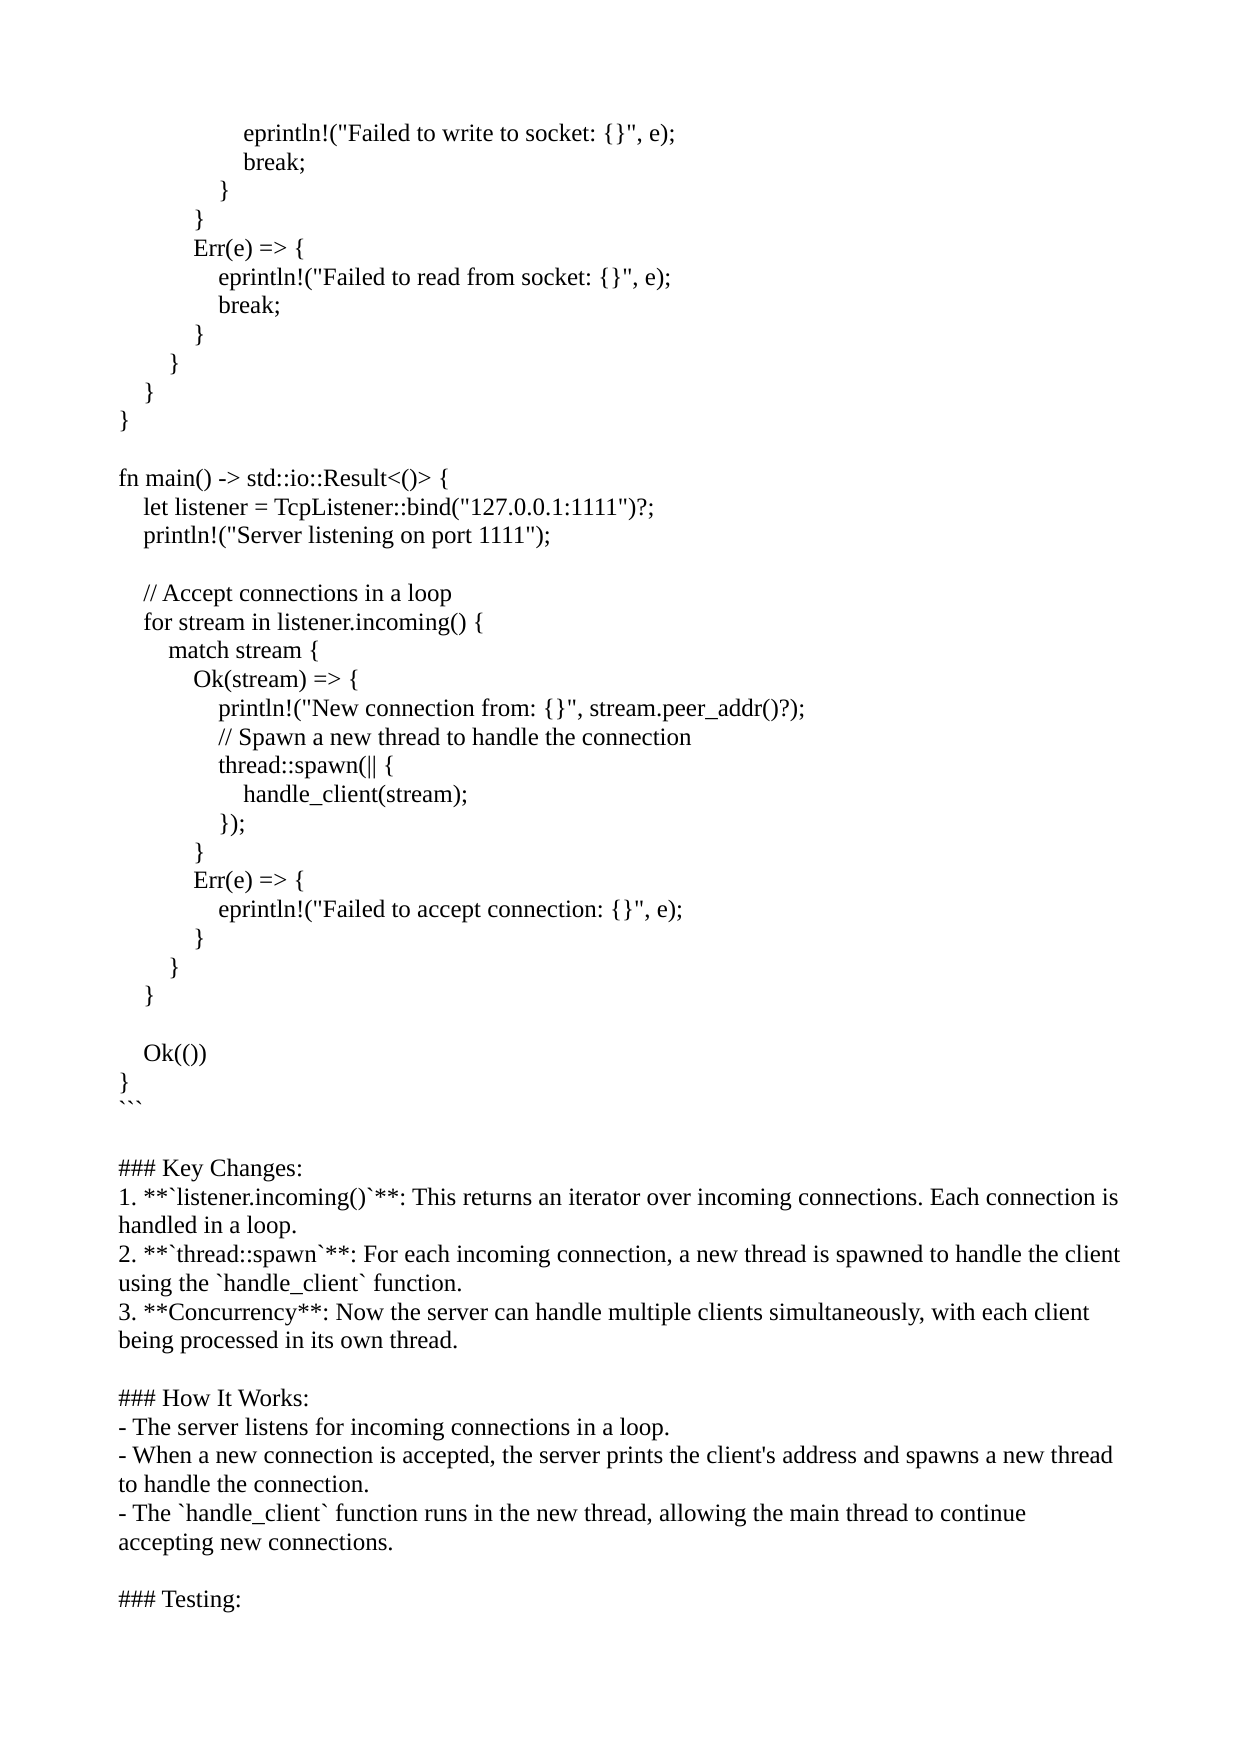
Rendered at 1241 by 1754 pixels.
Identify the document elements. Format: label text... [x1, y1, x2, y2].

text // Accept connections in a loop [118, 578, 1122, 607]
text ### Testing: [118, 1584, 1122, 1613]
text ``` [118, 1096, 1122, 1124]
text match stream { [118, 636, 1122, 664]
text println!("New connection from: {}", stream.peer_addr()?); [118, 693, 1122, 722]
text } [118, 377, 1122, 406]
text Err(e) => { [118, 866, 1122, 894]
text - When a new connection is accepted, the server prints the client's address and spawns a new thread to handle the connection. [118, 1441, 1122, 1498]
text eprintln!("Failed to write to socket: {}", e); [118, 118, 1122, 147]
text } [118, 176, 1122, 204]
text 3. **Concurrency**: Now the server can handle multiple clients simultaneously, with each client being processed in its own thread. [118, 1297, 1122, 1354]
text } [118, 319, 1122, 348]
text } [118, 923, 1122, 952]
text fn main() -> std::io::Result<()> { [118, 463, 1122, 492]
text - The server listens for incoming connections in a loop. [118, 1412, 1122, 1441]
text handle_client(stream); [118, 779, 1122, 808]
text } [118, 406, 1122, 434]
text Ok(stream) => { [118, 664, 1122, 693]
text break; [118, 147, 1122, 176]
text } [118, 204, 1122, 233]
text ### Key Changes: [118, 1153, 1122, 1182]
text Ok(()) [118, 1038, 1122, 1067]
text - The `handle_client` function runs in the new thread, allowing the main thread to continue accepting new connections. [118, 1498, 1122, 1556]
text 2. **`thread::spawn`**: For each incoming connection, a new thread is spawned to handle the client using the `handle_client` function. [118, 1239, 1122, 1297]
text } [118, 837, 1122, 866]
text for stream in listener.incoming() { [118, 607, 1122, 636]
text println!("Server listening on port 1111"); [118, 521, 1122, 549]
text // Spawn a new thread to handle the connection [118, 722, 1122, 751]
text let listener = TcpListener::bind("127.0.0.1:1111")?; [118, 492, 1122, 521]
text } [118, 952, 1122, 981]
text 1. **`listener.incoming()`**: This returns an iterator over incoming connections. Each connection is handled in a loop. [118, 1182, 1122, 1239]
text eprintln!("Failed to accept connection: {}", e); [118, 894, 1122, 923]
text } [118, 1067, 1122, 1096]
text }); [118, 808, 1122, 837]
text Err(e) => { [118, 233, 1122, 262]
text break; [118, 291, 1122, 319]
text thread::spawn(|| { [118, 751, 1122, 779]
text } [118, 981, 1122, 1009]
text ### How It Works: [118, 1383, 1122, 1412]
text } [118, 348, 1122, 377]
text eprintln!("Failed to read from socket: {}", e); [118, 262, 1122, 291]
